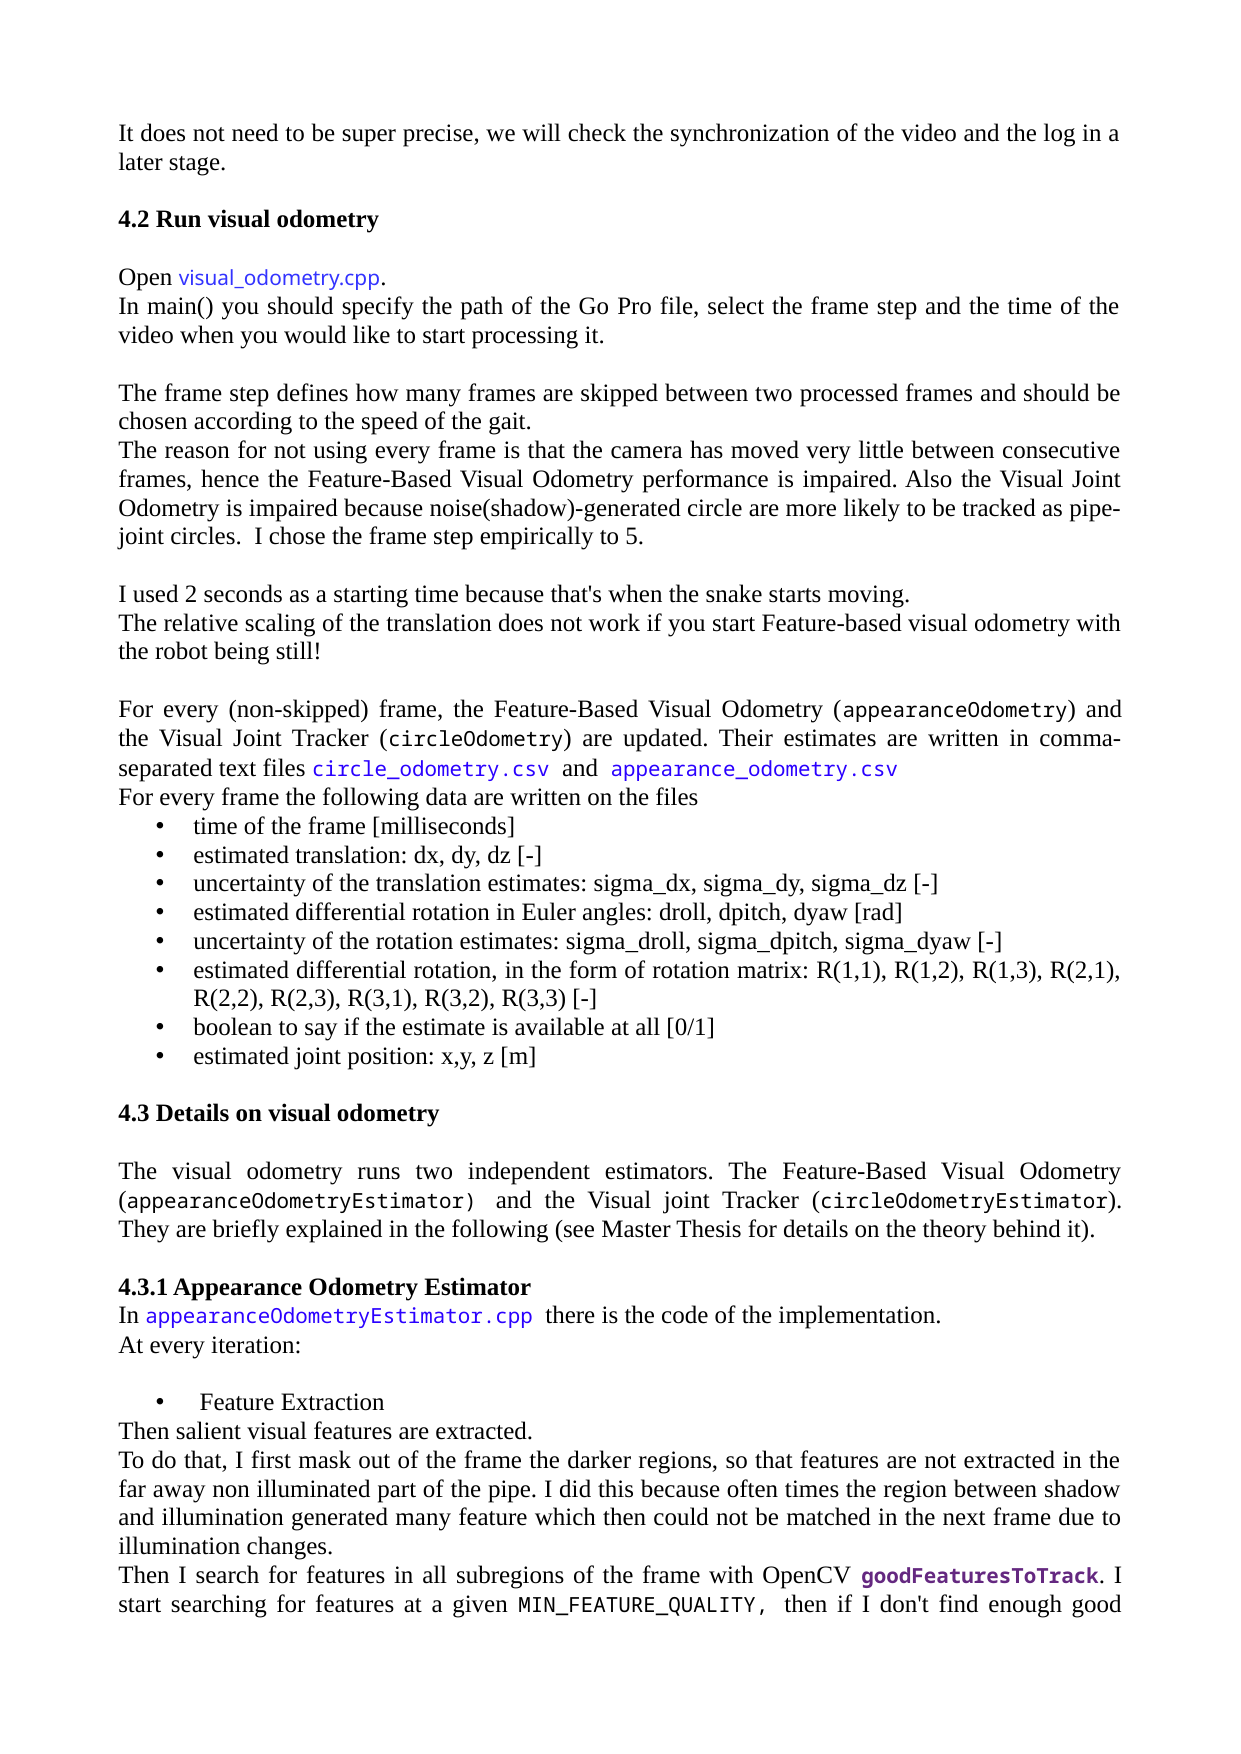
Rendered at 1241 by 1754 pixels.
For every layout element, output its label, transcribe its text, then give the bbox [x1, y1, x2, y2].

list Feature Extraction [156, 1387, 1122, 1416]
list estimated translation: dx, dy, dz [-] [156, 840, 1122, 868]
text 4.3 Details on visual odometry [118, 1098, 1122, 1127]
text 4.3.1 Appearance Odometry Estimator [118, 1272, 1122, 1301]
text I used 2 seconds as a starting time because that's when the snake starts moving. [118, 579, 1122, 608]
list estimated differential rotation, in the form of rotation matrix: R(1,1), R(1,2), R(1,3), R(2,1), R(2,2), R(2,3), R(3,1), R(3,2), R(3,3) [-] [156, 955, 1122, 1012]
text The relative scaling of the translation does not work if you start Feature-based visual odometry with the robot being still! [118, 608, 1122, 665]
text Then I search for features in all subregions of the frame with OpenCV goodFeaturesToTrack. I start searching for features at a given MIN_FEATURE_QUALITY, then if I don't find enough good [118, 1560, 1122, 1619]
text It does not need to be super precise, we will check the synchronization of the video and the log in a later stage. [118, 118, 1122, 176]
text To do that, I first mask out of the frame the darker regions, so that features are not extracted in the far away non illuminated part of the pipe. I did this because often times the region between shadow and illumination generated many feature which then could not be matched in the next frame due to illumination changes. [118, 1445, 1122, 1560]
text The reason for not using every frame is that the camera has moved very little between consecutive frames, hence the Feature-Based Visual Odometry performance is impaired. Also the Visual Joint Odometry is impaired because noise(shadow)-generated circle are more likely to be tracked as pipe-joint circles. I chose the frame step empirically to 5. [118, 435, 1122, 550]
list boolean to say if the estimate is available at all [0/1] [156, 1012, 1122, 1041]
text Open visual_odometry.cpp. [118, 262, 1122, 291]
text For every (non-skipped) frame, the Feature-Based Visual Odometry (appearanceOdometry) and the Visual Joint Tracker (circleOdometry) are updated. Their estimates are written in comma-separated text files circle_odometry.csv and appearance_odometry.csv [118, 694, 1122, 782]
text At every iteration: [118, 1330, 1122, 1359]
text In appearanceOdometryEstimator.cpp there is the code of the implementation. [118, 1301, 1122, 1330]
text The visual odometry runs two independent estimators. The Feature-Based Visual Odometry (appearanceOdometryEstimator) and the Visual joint Tracker (circleOdometryEstimator). They are briefly explained in the following (see Master Thesis for details on the theory behind it). [118, 1156, 1122, 1243]
text Then salient visual features are extracted. [118, 1416, 1122, 1445]
text For every frame the following data are written on the files [118, 782, 1122, 811]
list time of the frame [milliseconds] [156, 811, 1122, 840]
list estimated differential rotation in Euler angles: droll, dpitch, dyaw [rad] [156, 897, 1122, 926]
text 4.2 Run visual odometry [118, 204, 1122, 233]
list estimated joint position: x,y, z [m] [156, 1041, 1122, 1070]
list uncertainty of the rotation estimates: sigma_droll, sigma_dpitch, sigma_dyaw [-] [156, 926, 1122, 955]
list uncertainty of the translation estimates: sigma_dx, sigma_dy, sigma_dz [-] [156, 868, 1122, 897]
text In main() you should specify the path of the Go Pro file, select the frame step and the time of the video when you would like to start processing it. [118, 291, 1122, 349]
text The frame step defines how many frames are skipped between two processed frames and should be chosen according to the speed of the gait. [118, 378, 1122, 435]
